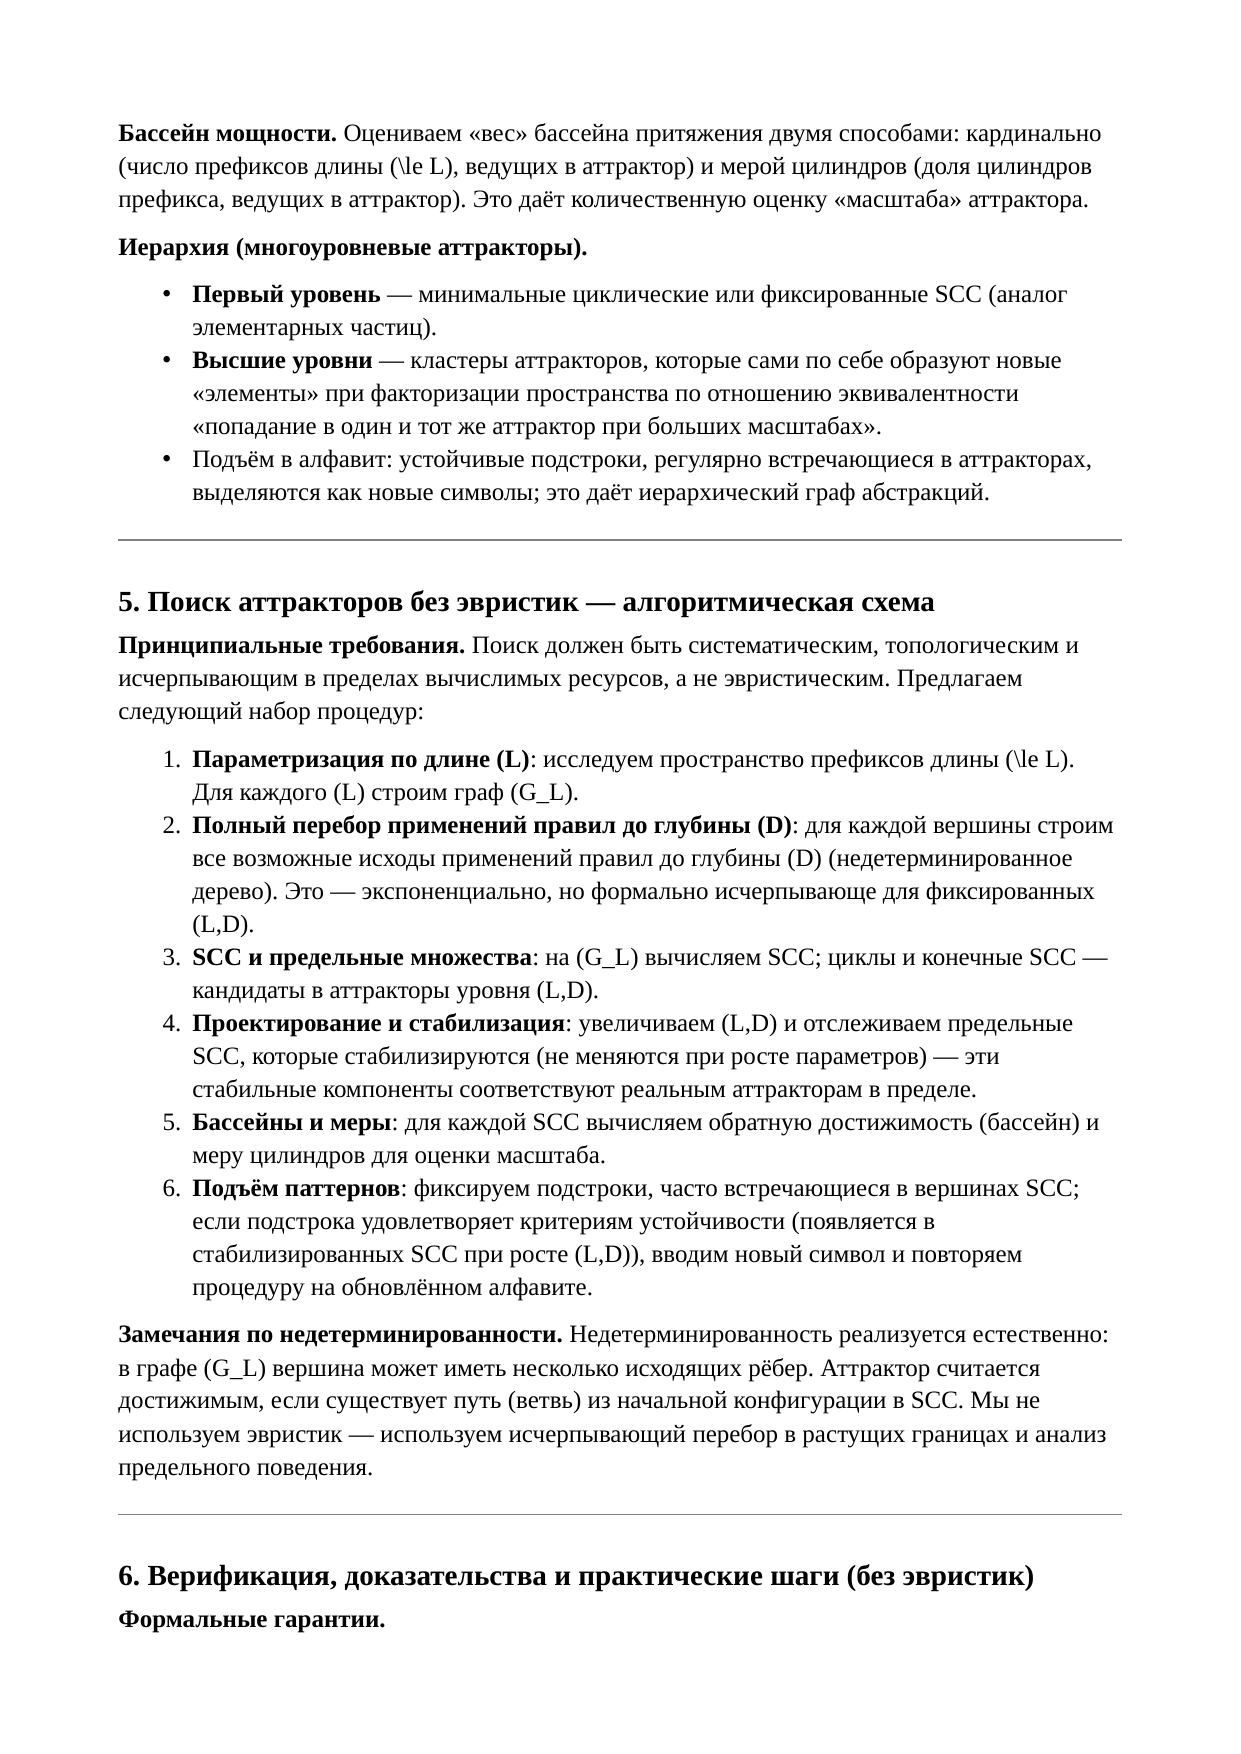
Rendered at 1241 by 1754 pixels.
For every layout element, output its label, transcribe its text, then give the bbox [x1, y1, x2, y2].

subtitle 5. Поиск аттракторов без эвристик — алгоритмическая схема [118, 584, 1122, 617]
text Замечания по недетерминированности. Недетерминированность реализуется естественно: в графе (G_L) вершина может иметь несколько исходящих рёбер. Аттрактор считается достижимым, если существует путь (ветвь) из начальной конфигурации в SCC. Мы не используем эвристик — используем исчерпывающий перебор в растущих границах и анализ предельного поведения. [118, 1319, 1122, 1480]
text Бассейн мощности. Оцениваем «вес» бассейна притяжения двумя способами: кардинально (число префиксов длины (\le L), ведущих в аттрактор) и мерой цилиндров (доля цилиндров префикса, ведущих в аттрактор). Это даёт количественную оценку «масштаба» аттрактора. [118, 118, 1122, 213]
text Принципиальные требования. Поиск должен быть систематическим, топологическим и исчерпывающим в пределах вычислимых ресурсов, а не эвристическим. Предлагаем следующий набор процедур: [118, 630, 1122, 725]
subtitle 6. Верификация, доказательства и практические шаги (без эвристик) [118, 1558, 1122, 1592]
list Проектирование и стабилизация: увеличиваем (L,D) и отслеживаем предельные SCC, которые стабилизируются (не меняются при росте параметров) — эти стабильные компоненты соответствуют реальным аттракторам в пределе. [162, 1008, 1122, 1103]
list Бассейны и меры: для каждой SCC вычисляем обратную достижимость (бассейн) и меру цилиндров для оценки масштаба. [162, 1107, 1122, 1169]
text Иерархия (многоуровневые аттракторы). [118, 232, 1122, 261]
list Подъём паттернов: фиксируем подстроки, часто встречающиеся в вершинах SCC; если подстрока удовлетворяет критериям устойчивости (появляется в стабилизированных SCC при росте (L,D)), вводим новый символ и повторяем процедуру на обновлённом алфавите. [162, 1173, 1122, 1301]
list SCC и предельные множества: на (G_L) вычисляем SCC; циклы и конечные SCC — кандидаты в аттракторы уровня (L,D). [162, 942, 1122, 1003]
list Подъём в алфавит: устойчивые подстроки, регулярно встречающиеся в аттракторах, выделяются как новые символы; это даёт иерархический граф абстракций. [162, 444, 1122, 506]
text Формальные гарантии. [118, 1604, 1122, 1633]
list Высшие уровни — кластеры аттракторов, которые сами по себе образуют новые «элементы» при факторизации пространства по отношению эквивалентности «попадание в один и тот же аттрактор при больших масштабах». [162, 345, 1122, 440]
list Параметризация по длине (L): исследуем пространство префиксов длины (\le L). Для каждого (L) строим граф (G_L). [162, 744, 1122, 805]
list Полный перебор применений правил до глубины (D): для каждой вершины строим все возможные исходы применений правил до глубины (D) (недетерминированное дерево). Это — экспоненциально, но формально исчерпывающе для фиксированных (L,D). [162, 810, 1122, 937]
list Первый уровень — минимальные циклические или фиксированные SCC (аналог элементарных частиц). [162, 279, 1122, 341]
